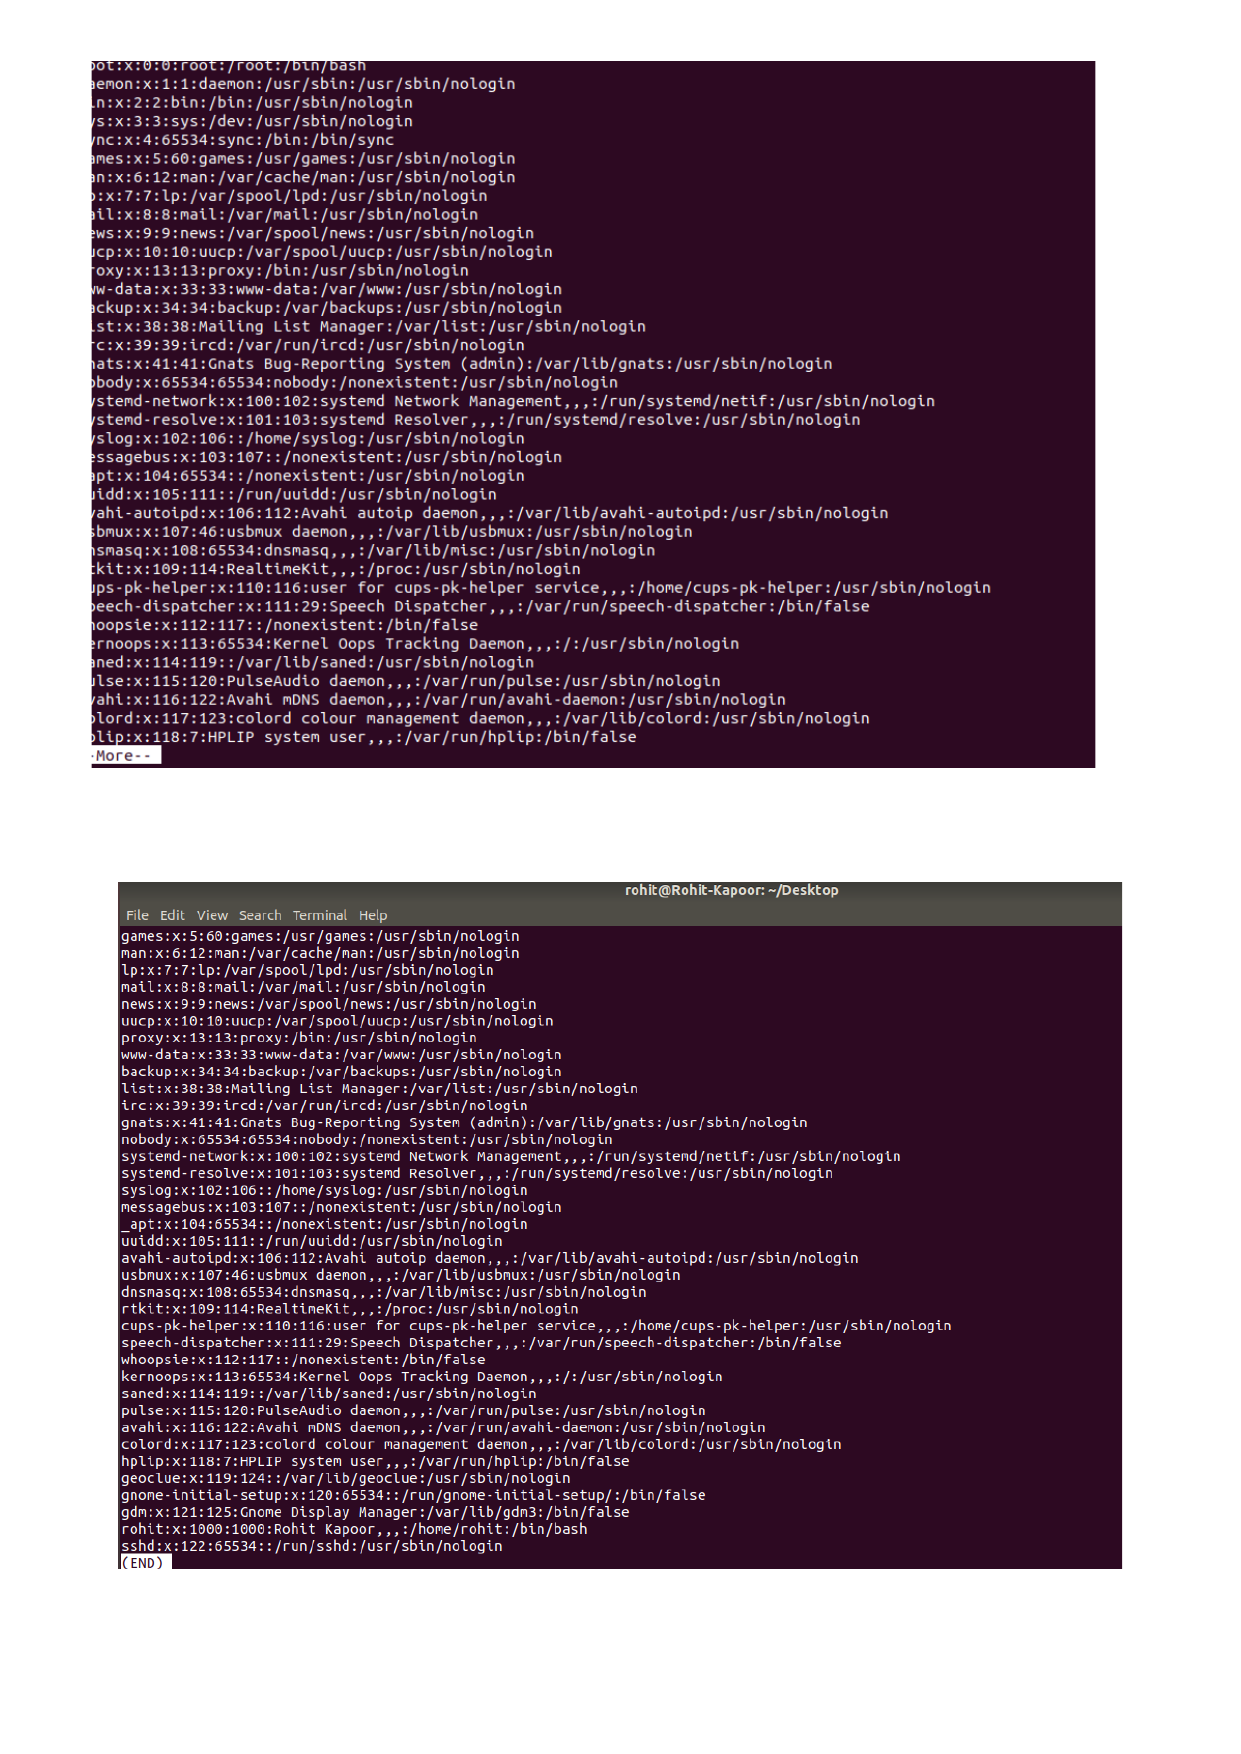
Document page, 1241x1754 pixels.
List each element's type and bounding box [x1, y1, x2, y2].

picture [91, 61, 1096, 768]
picture [118, 882, 1123, 1569]
